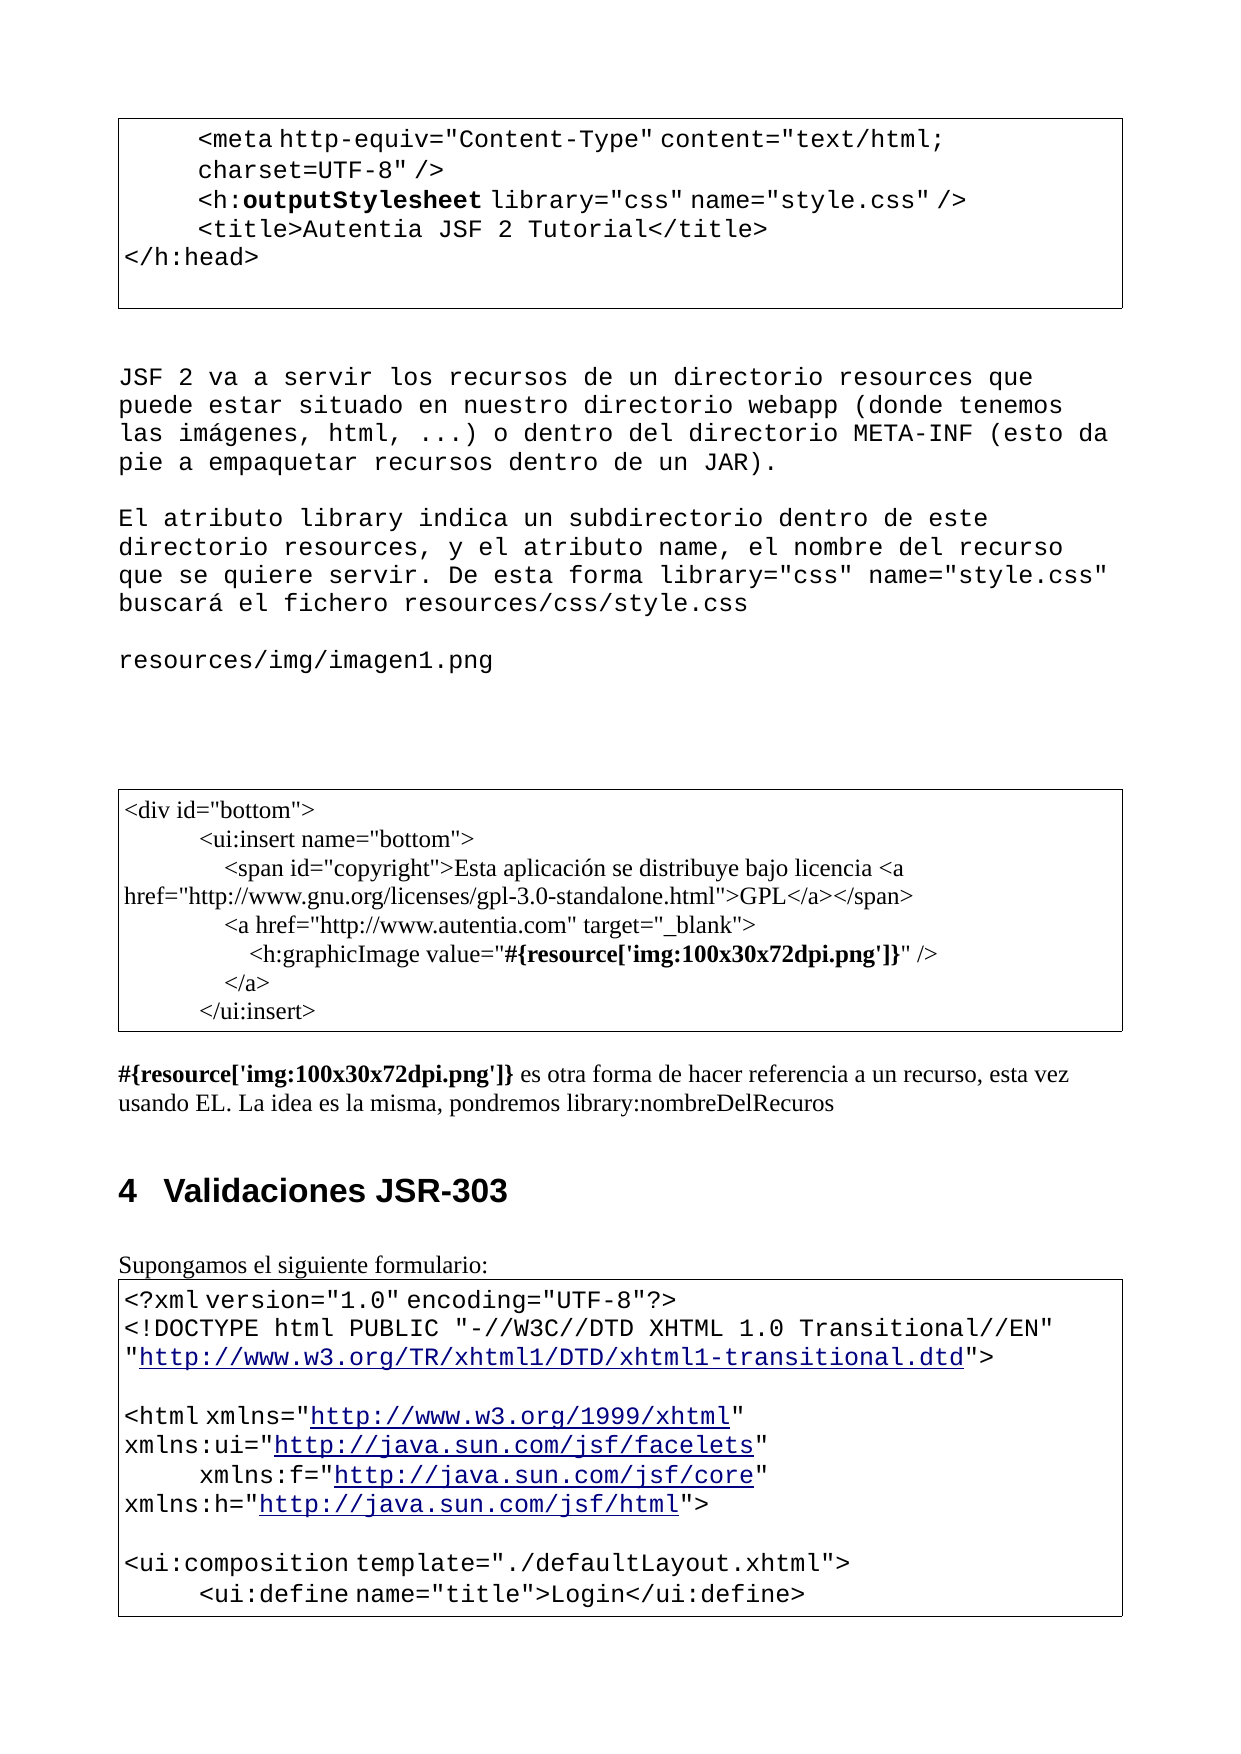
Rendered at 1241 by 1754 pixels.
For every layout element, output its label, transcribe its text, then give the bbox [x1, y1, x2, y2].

text #{resource['img:100x30x72dpi.png']} es otra forma de hacer referencia a un recurso, esta vez usando EL. La idea es la misma, pondremos library:nombreDelRecuros [118, 1059, 1122, 1117]
table_header <meta http-equiv="Content-Type" content="text/html; charset=UTF-8" /> <h:outputStylesheet library="css" name="style.css" /> <title>Autentia JSF 2 Tutorial</title> </h:head> [119, 119, 1122, 308]
text JSF 2 va a servir los recursos de un directorio resources que puede estar situado en nuestro directorio webapp (donde tenemos las imágenes, html, ...) o dentro del directorio META-INF (esto da pie a empaquetar recursos dentro de un JAR). [118, 364, 1122, 478]
subtitle Validaciones JSR-303 [118, 1171, 1122, 1209]
text Supongamos el siguiente formulario: [118, 1251, 1122, 1279]
table_header <div id="bottom"> <ui:insert name="bottom"> <span id="copyright">Esta aplicación se distribuye bajo licencia <a href="http://www.gnu.org/licenses/gpl-3.0-standalone.html">GPL</a></span> <a href="http://www.autentia.com" target="_blank"> <h:graphicImage value="#{resource['img:100x30x72dpi.png']}" /> </a> </ui:insert> [119, 790, 1122, 1031]
text El atributo library indica un subdirectorio dentro de este directorio resources, y el atributo name, el nombre del recurso que se quiere servir. De esta forma library="css" name="style.css" buscará el fichero resources/css/style.css [118, 506, 1122, 619]
text resources/img/imagen1.png [118, 648, 1122, 676]
table_header <?xml version="1.0" encoding="UTF-8"?> <!DOCTYPE html PUBLIC "-//W3C//DTD XHTML 1.0 Transitional//EN" "http://www.w3.org/TR/xhtml1/DTD/xhtml1-transitional.dtd"> <html xmlns="http://www.w3.org/1999/xhtml" xmlns:ui="http://java.sun.com/jsf/facelets" xmlns:f="http://java.sun.com/jsf/core" xmlns:h="http://java.sun.com/jsf/html"> <ui:composition template="./defaultLayout.xhtml"> <ui:define name="title">Login</ui:define> [119, 1280, 1122, 1616]
